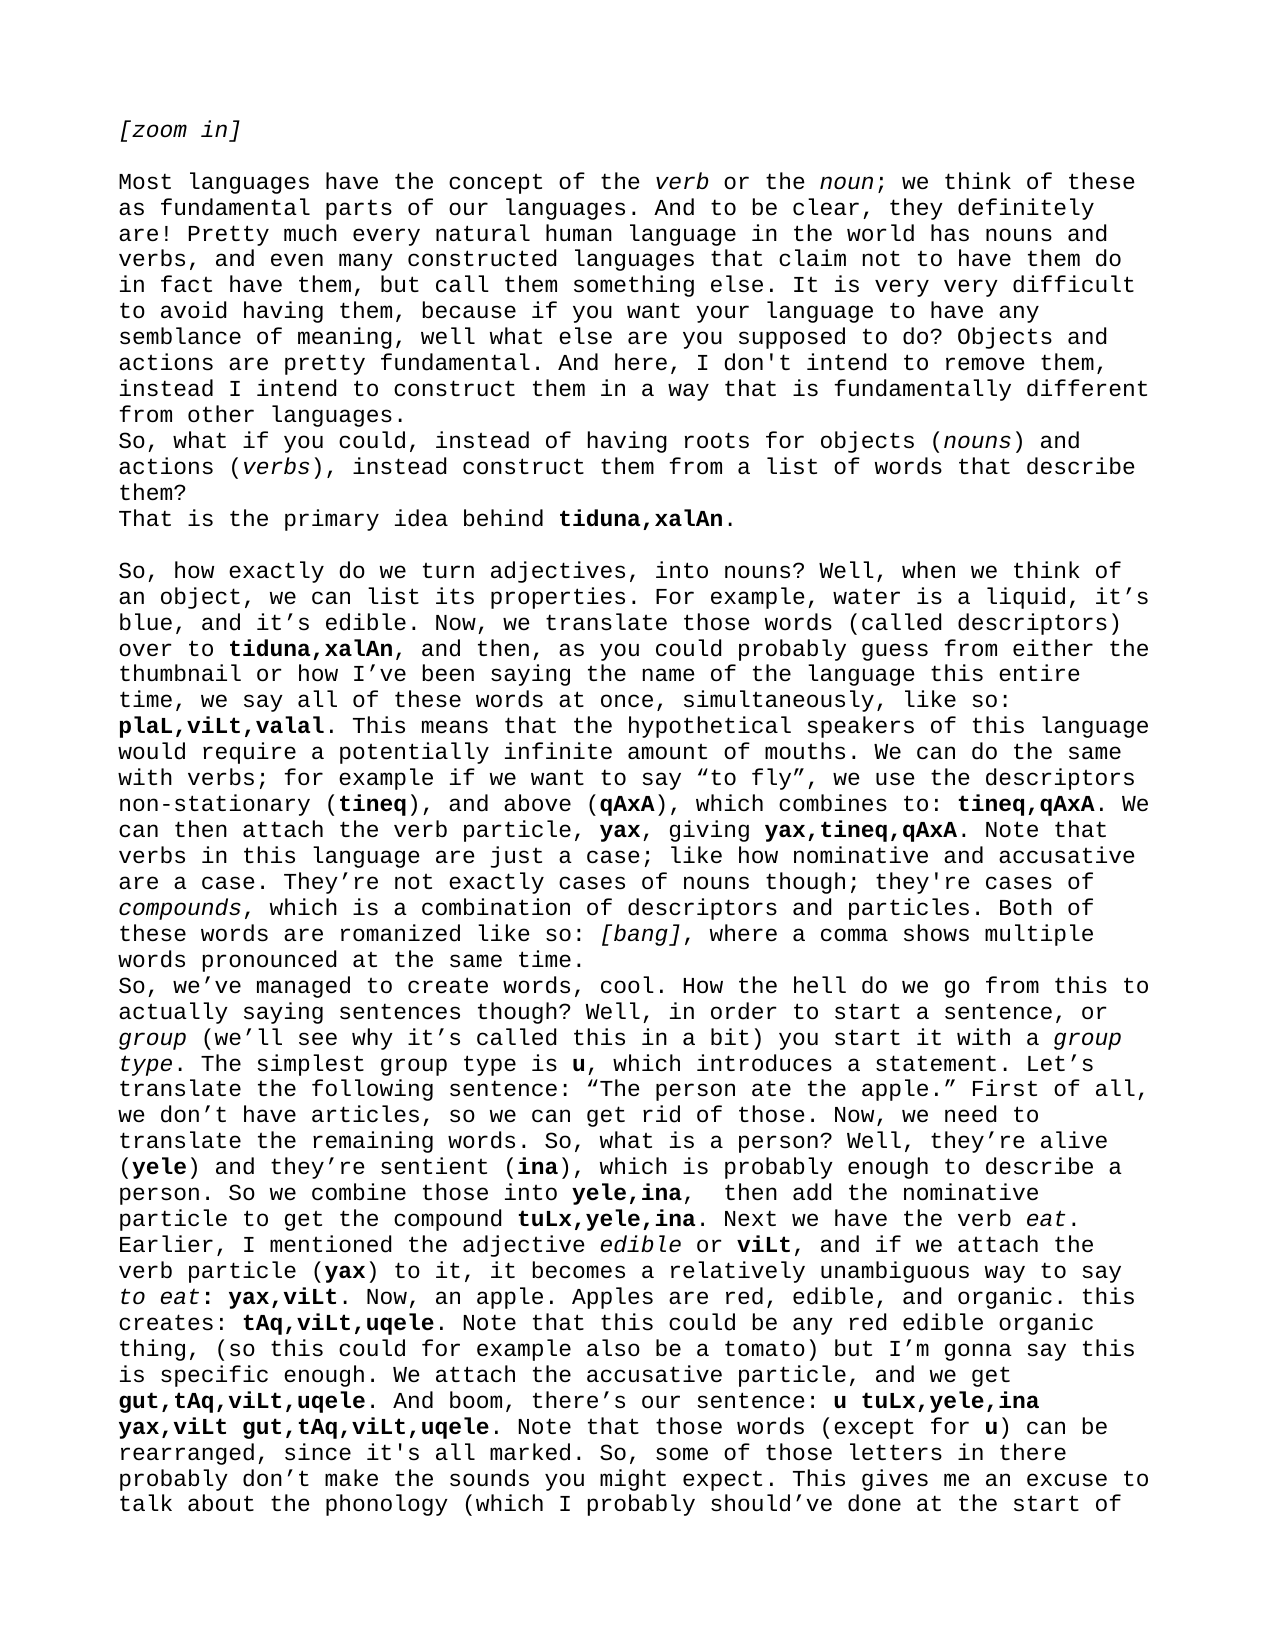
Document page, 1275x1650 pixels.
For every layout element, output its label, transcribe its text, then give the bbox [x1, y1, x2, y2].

text So, how exactly do we turn adjectives, into nouns? Well, when we think of an object, we can list its properties. For example, water is a liquid, it’s blue, and it’s edible. Now, we translate those words (called descriptors) over to tiduna,xalAn, and then, as you could probably guess from either the thumbnail or how I’ve been saying the name of the language this entire time, we say all of these words at once, simultaneously, like so: plaL,viLt,valal. This means that the hypothetical speakers of this language would require a potentially infinite amount of mouths. We can do the same with verbs; for example if we want to say “to fly”, we use the descriptors non-stationary (tineq), and above (qAxA), which combines to: tineq,qAxA. We can then attach the verb particle, yax, giving yax,tineq,qAxA. Note that verbs in this language are just a case; like how nominative and accusative are a case. They’re not exactly cases of nouns though; they're cases of compounds, which is a combination of descriptors and particles. Both of these words are romanized like so: [bang], where a comma shows multiple words pronounced at the same time. [118, 559, 1157, 974]
text [zoom in] [118, 118, 1157, 144]
text So, what if you could, instead of having roots for objects (nouns) and actions (verbs), instead construct them from a list of words that describe them? [118, 429, 1157, 507]
text That is the primary idea behind tiduna,xalAn. [118, 507, 1157, 533]
text Most languages have the concept of the verb or the noun; we think of these as fundamental parts of our languages. And to be clear, they definitely are! Pretty much every natural human language in the world has nouns and verbs, and even many constructed languages that claim not to have them do in fact have them, but call them something else. It is very very difficult to avoid having them, because if you want your language to have any semblance of meaning, well what else are you supposed to do? Objects and actions are pretty fundamental. And here, I don't intend to remove them, instead I intend to construct them in a way that is fundamentally different from other languages. [118, 170, 1157, 429]
text So, we’ve managed to create words, cool. How the hell do we go from this to actually saying sentences though? Well, in order to start a sentence, or group (we’ll see why it’s called this in a bit) you start it with a group type. The simplest group type is u, which introduces a statement. Let’s translate the following sentence: “The person ate the apple.” First of all, we don’t have articles, so we can get rid of those. Now, we need to translate the remaining words. So, what is a person? Well, they’re alive (yele) and they’re sentient (ina), which is probably enough to describe a person. So we combine those into yele,ina, then add the nominative particle to get the compound tuLx,yele,ina. Next we have the verb eat. Earlier, I mentioned the adjective edible or viLt, and if we attach the verb particle (yax) to it, it becomes a relatively unambiguous way to say to eat: yax,viLt. Now, an apple. Apples are red, edible, and organic. this creates: tAq,viLt,uqele. Note that this could be any red edible organic thing, (so this could for example also be a tomato) but I’m gonna say this is specific enough. We attach the accusative particle, and we get gut,tAq,viLt,uqele. And boom, there’s our sentence: u tuLx,yele,ina yax,viLt gut,tAq,viLt,uqele. Note that those words (except for u) can be rearranged, since it's all marked. So, some of those letters in there probably don’t make the sounds you might expect. This gives me an excuse to talk about the phonology (which I probably should’ve done at the start of [118, 974, 1157, 1519]
